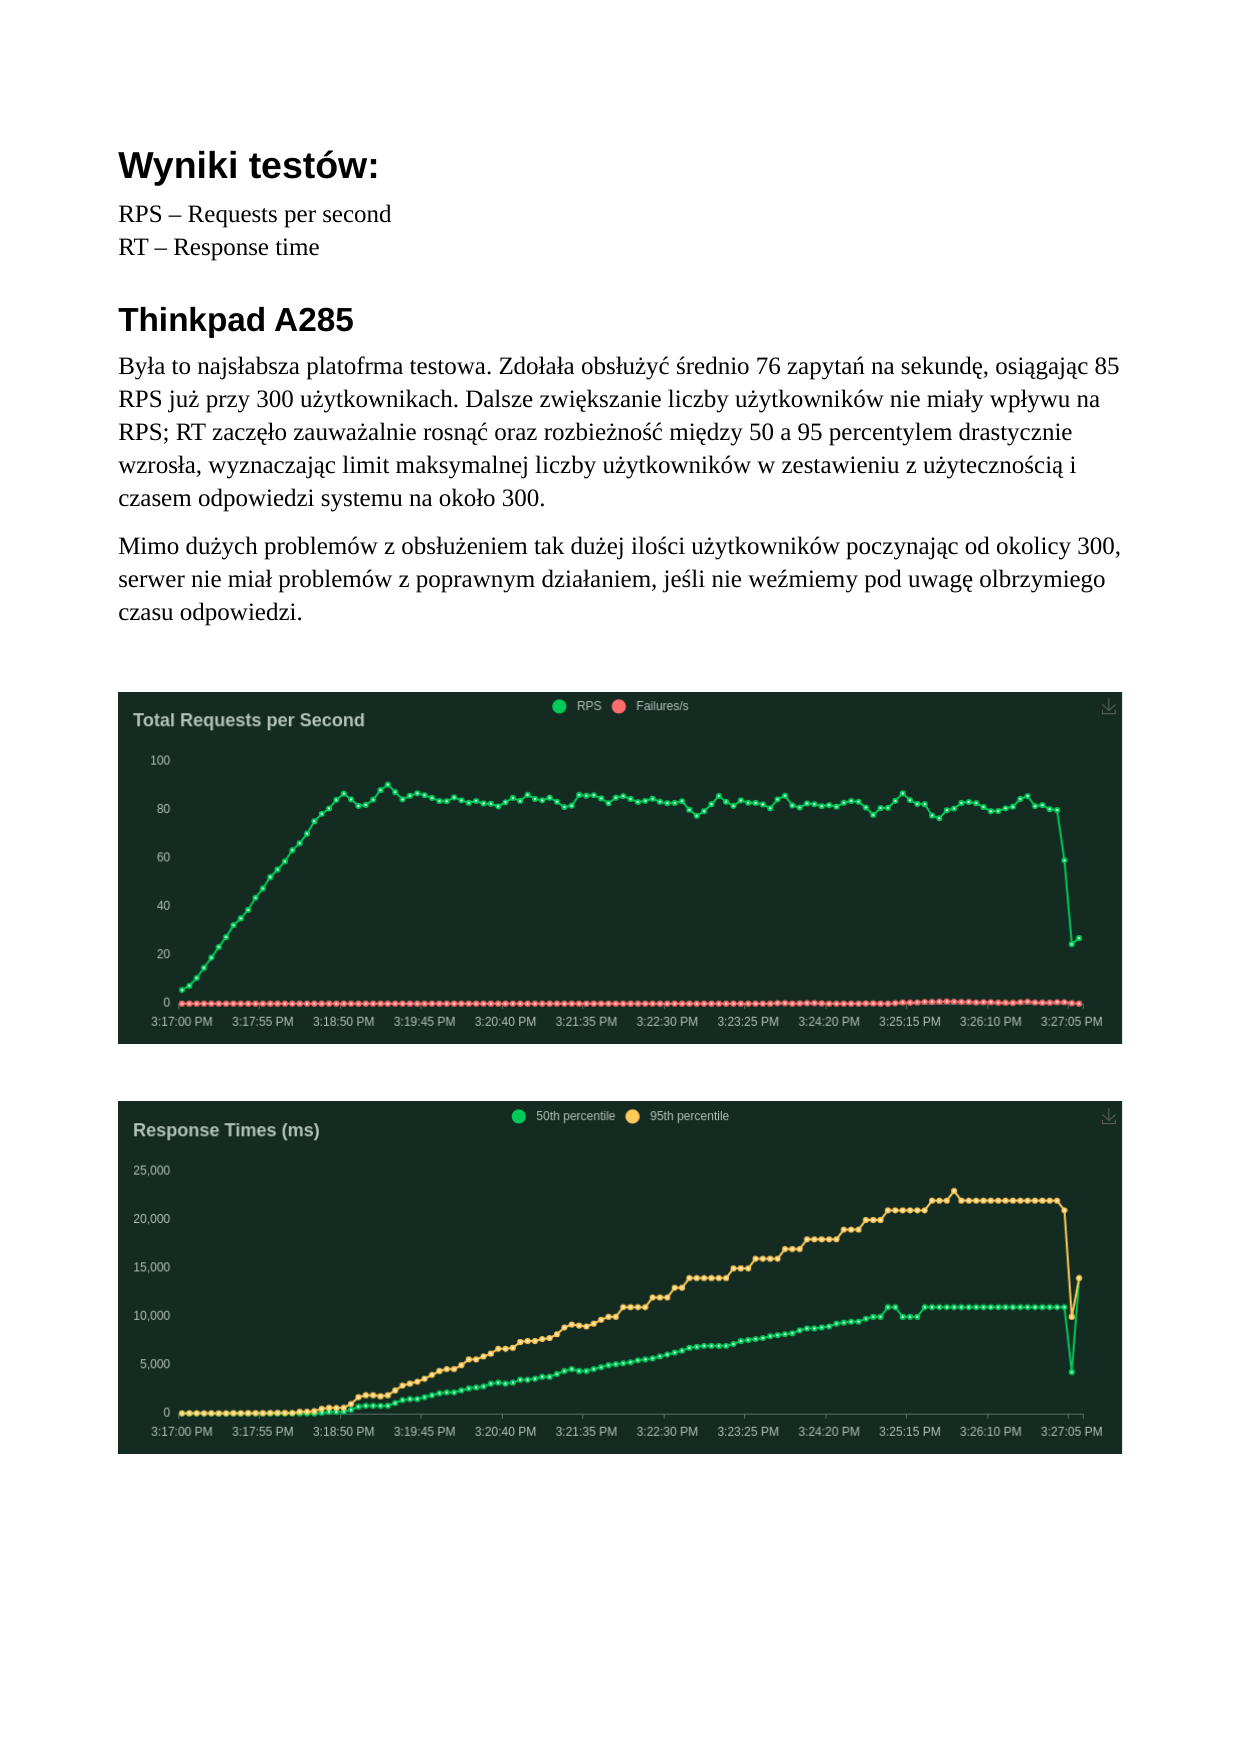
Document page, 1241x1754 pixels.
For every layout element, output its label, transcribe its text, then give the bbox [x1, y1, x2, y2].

text RPS – Requests per second RT – Response time [118, 199, 1122, 261]
picture [118, 692, 1123, 1044]
subtitle Thinkpad A285 [118, 300, 1122, 339]
picture [118, 1101, 1123, 1454]
text Mimo dużych problemów z obsłużeniem tak dużej ilości użytkowników poczynając od okolicy 300, serwer nie miał problemów z poprawnym działaniem, jeśli nie weźmiemy pod uwagę olbrzymiego czasu odpowiedzi. [118, 531, 1122, 626]
subtitle Wyniki testów: [118, 143, 1122, 186]
text Była to najsłabsza platofrma testowa. Zdołała obsłużyć średnio 76 zapytań na sekundę, osiągając 85 RPS już przy 300 użytkownikach. Dalsze zwiększanie liczby użytkowników nie miały wpływu na RPS; RT zaczęło zauważalnie rosnąć oraz rozbieżność między 50 a 95 percentylem drastycznie wzrosła, wyznaczając limit maksymalnej liczby użytkowników w zestawieniu z użytecznością i czasem odpowiedzi systemu na około 300. [118, 351, 1122, 512]
